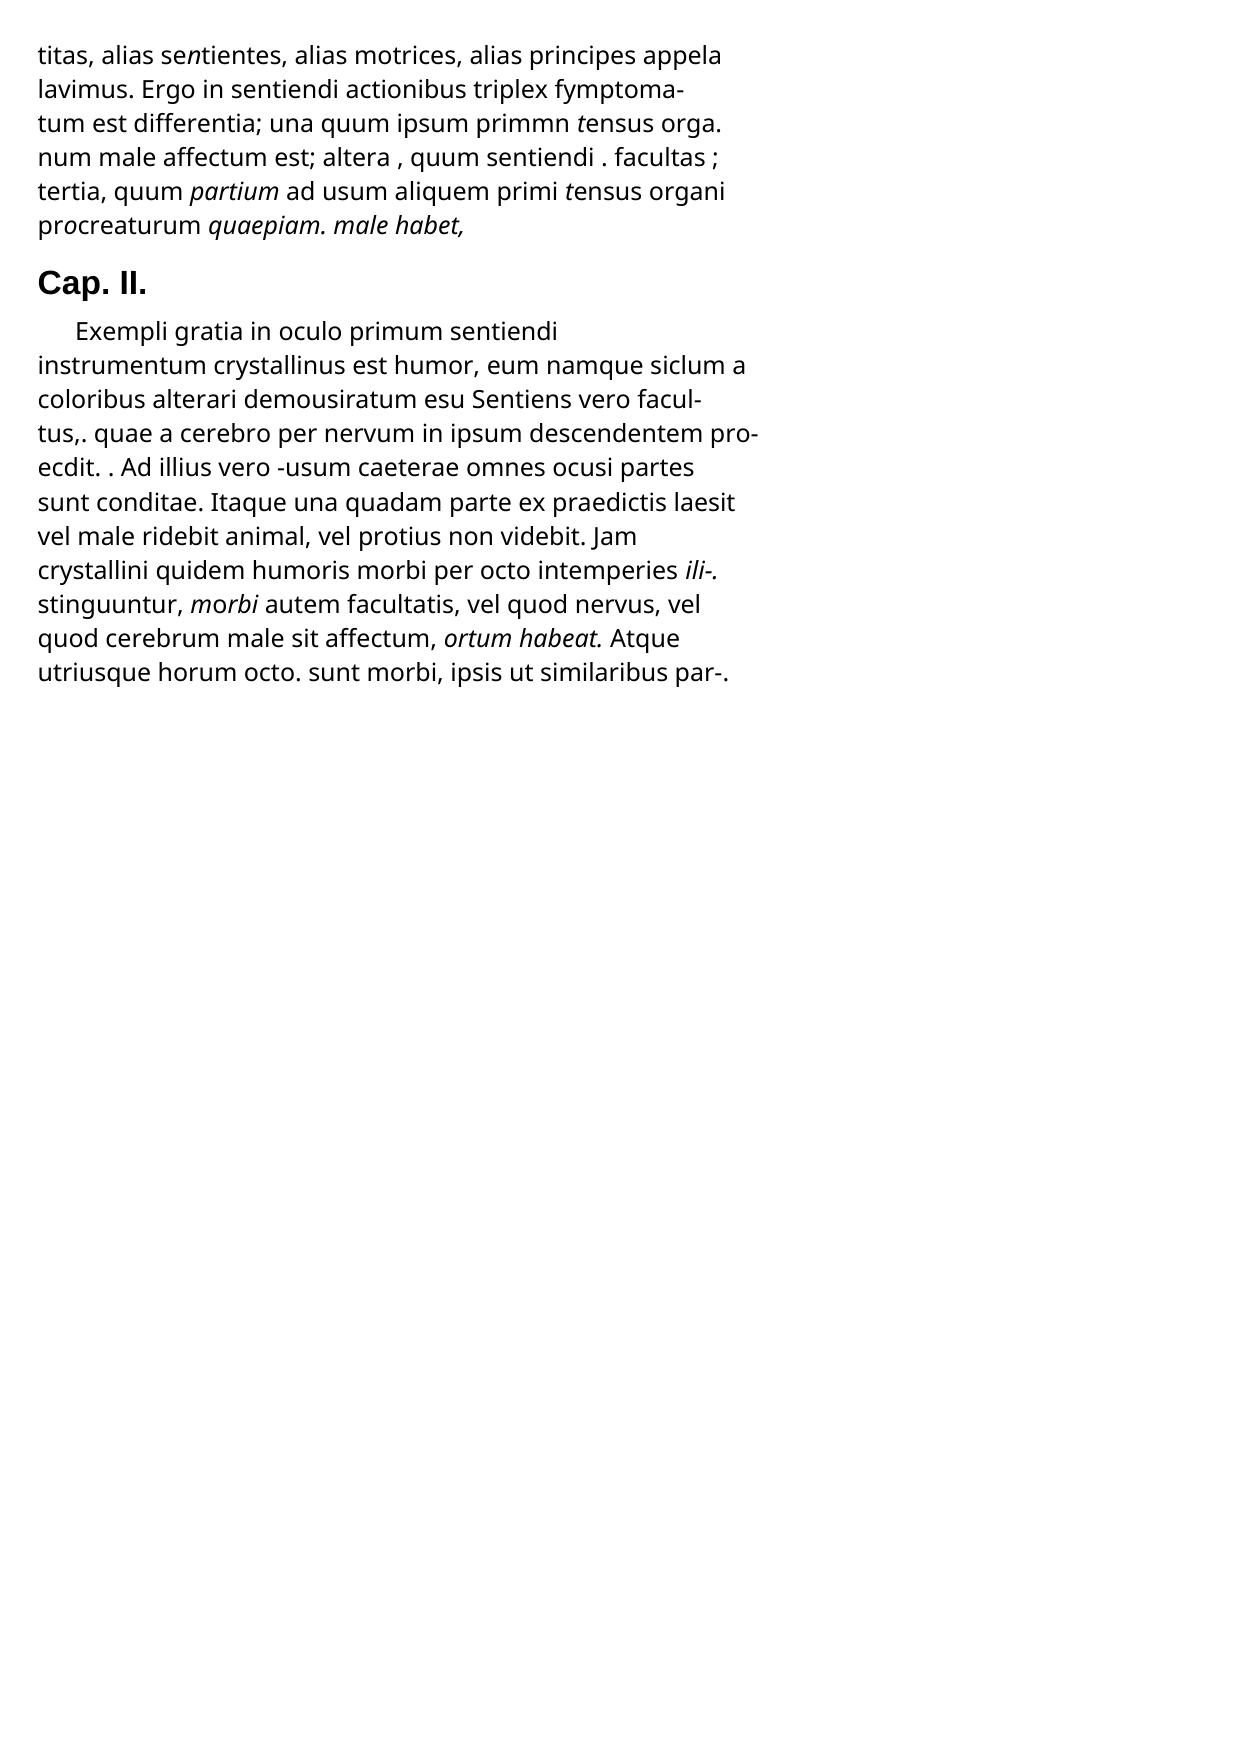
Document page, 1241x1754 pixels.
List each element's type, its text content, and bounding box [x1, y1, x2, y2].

text titas, alias sentientes, alias motrices, alias principes appela lavimus. Ergo in sentiendi actionibus triplex fymptoma- tum est differentia; una quum ipsum primmn tensus orga. num male affectum est; altera , quum sentiendi . facultas ; tertia, quum partium ad usum aliquem primi tensus organi procreaturum quaepiam. male habet, [37, 37, 1203, 242]
text Exempli gratia in oculo primum sentiendi instrumentum crystallinus est humor, eum namque siclum a coloribus alterari demousiratum esu Sentiens vero facul- tus,. quae a cerebro per nervum in ipsum descendentem pro- ecdit. . Ad illius vero -usum caeterae omnes ocusi partes sunt conditae. Itaque una quadam parte ex praedictis laesit vel male ridebit animal, vel protius non videbit. Jam crystallini quidem humoris morbi per octo intemperies ili-. stinguuntur, morbi autem facultatis, vel quod nervus, vel quod cerebrum male sit affectum, ortum habeat. Atque utriusque horum octo. sunt morbi, ipsis ut similaribus par-. [37, 314, 1203, 688]
subtitle Cap. II. [37, 263, 1203, 301]
